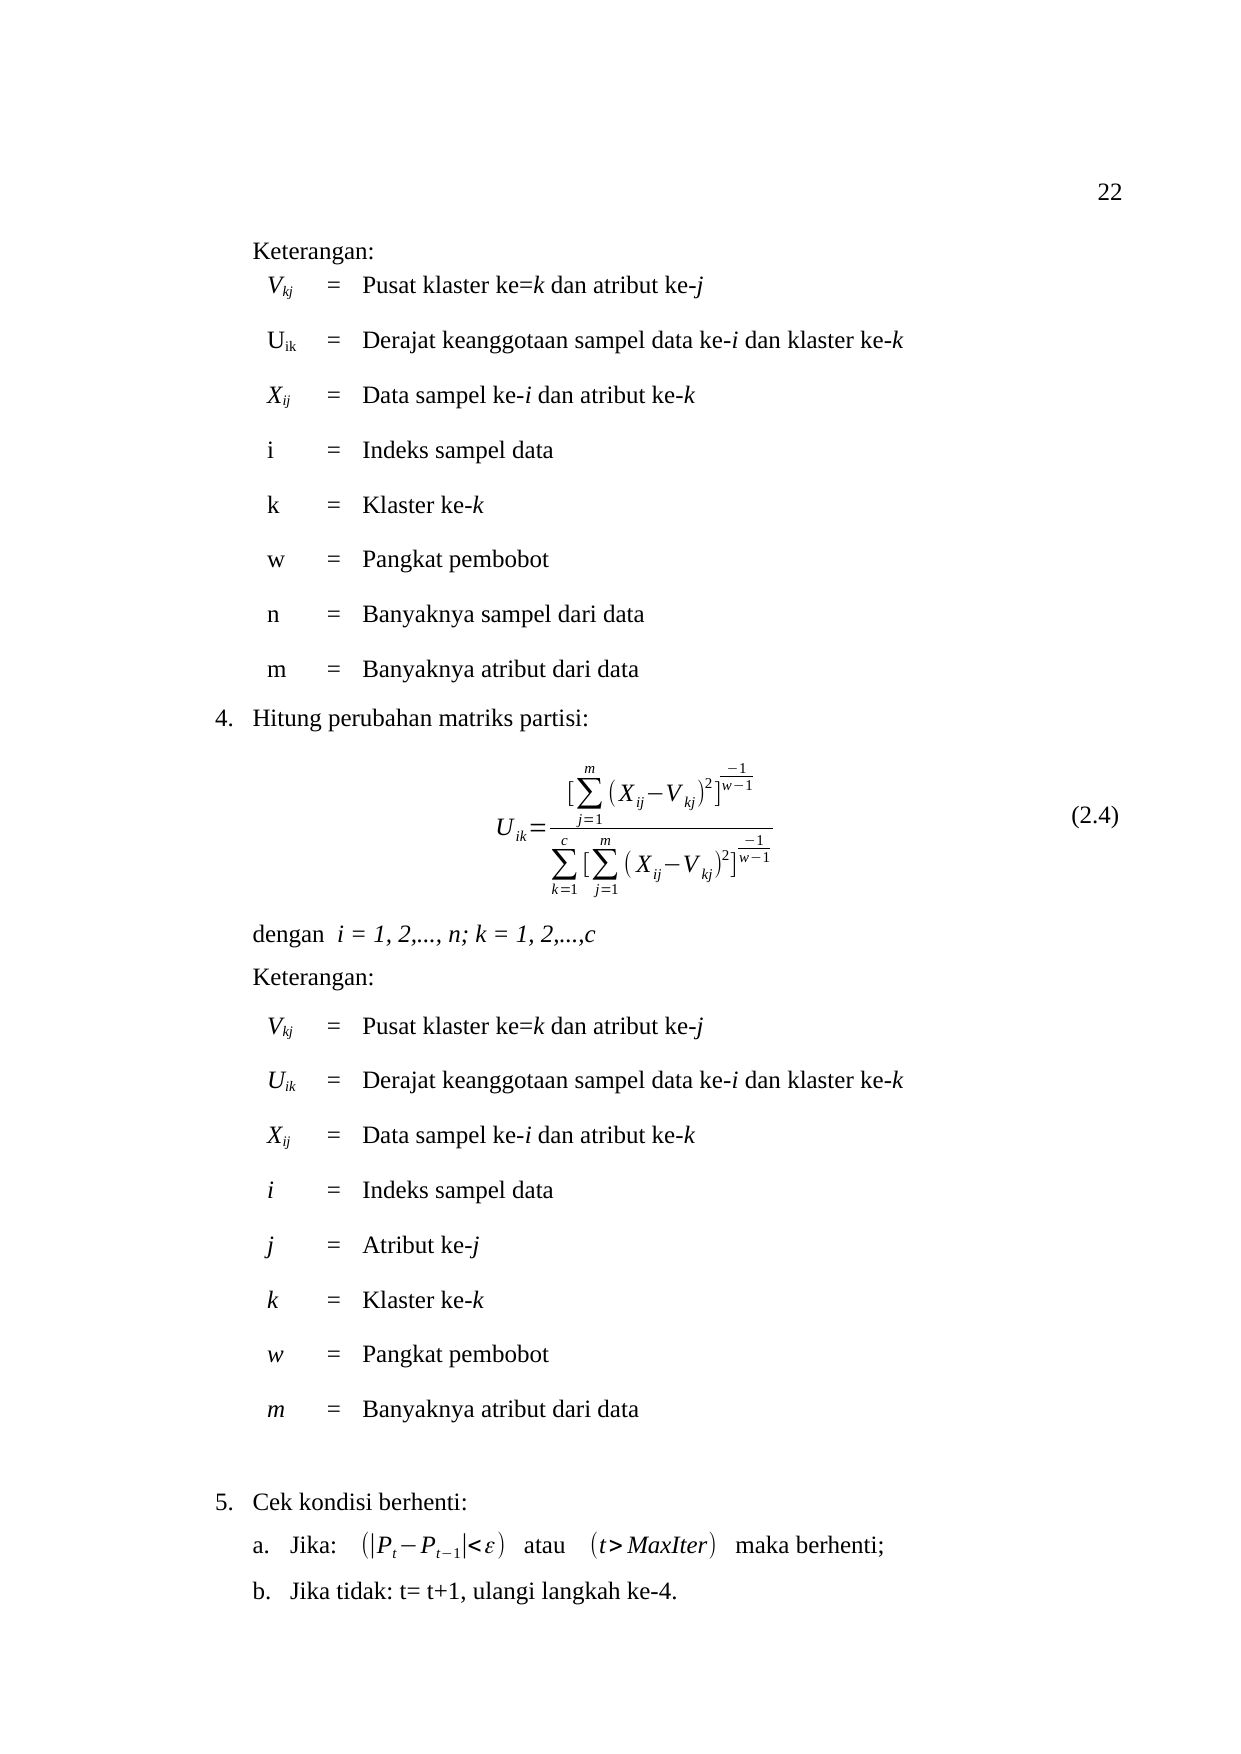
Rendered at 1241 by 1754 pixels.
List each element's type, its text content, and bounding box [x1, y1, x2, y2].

table_header Vkj [261, 1005, 321, 1060]
list Jika: atau maka berhenti; [252, 1530, 1122, 1562]
table_cell Uik [261, 320, 321, 374]
table_cell = [321, 1224, 356, 1279]
table_cell Klaster ke-k [356, 484, 1001, 539]
table_cell = [321, 539, 356, 594]
table_cell Banyaknya atribut dari data [356, 1389, 1001, 1443]
table_cell Pangkat pembobot [356, 1334, 1001, 1389]
table_cell k [261, 1279, 321, 1334]
table_cell m [261, 649, 321, 703]
table_cell Data sampel ke-i dan atribut ke-k [356, 1115, 1001, 1169]
table_cell Banyaknya atribut dari data [356, 649, 1001, 703]
table_cell k [261, 484, 321, 539]
list Cek kondisi berhenti: [215, 1487, 1122, 1515]
table_cell Uik [261, 1060, 321, 1115]
table_cell n [261, 594, 321, 648]
table_cell Derajat keanggotaan sampel data ke-i dan klaster ke-k [356, 1060, 1001, 1115]
table_cell = [321, 1115, 356, 1169]
table_cell = [321, 320, 356, 374]
table_cell = [321, 649, 356, 703]
table_header Pusat klaster ke=k dan atribut ke-j [356, 265, 1001, 320]
table_cell w [261, 1334, 321, 1389]
list Hitung perubahan matriks partisi: [215, 703, 1122, 732]
table_cell Data sampel ke-i dan atribut ke-k [356, 375, 1001, 429]
table_cell Xij [261, 375, 321, 429]
table_cell i [261, 429, 321, 484]
table_cell j [261, 1224, 321, 1279]
table_cell = [321, 1279, 356, 1334]
table_cell Indeks sampel data [356, 429, 1001, 484]
table_cell = [321, 1334, 356, 1389]
text (2.4) [177, 746, 1122, 904]
table_cell Pangkat pembobot [356, 539, 1001, 594]
list dengan i = 1, 2,..., n; k = 1, 2,...,c [215, 919, 1122, 948]
table_cell m [261, 1389, 321, 1443]
table_cell = [321, 1389, 356, 1443]
table_cell = [321, 594, 356, 648]
list Jika tidak: t= t+1, ulangi langkah ke-4. [252, 1576, 1122, 1605]
table_header Vkj [261, 265, 321, 320]
list Keterangan: [215, 962, 1122, 991]
list Keterangan: [215, 236, 1122, 265]
table_cell = [321, 429, 356, 484]
table_cell w [261, 539, 321, 594]
table_header = [321, 1005, 356, 1060]
table_cell = [321, 1170, 356, 1224]
table_cell Derajat keanggotaan sampel data ke-i dan klaster ke-k [356, 320, 1001, 374]
table_cell Indeks sampel data [356, 1170, 1001, 1224]
table_cell Banyaknya sampel dari data [356, 594, 1001, 648]
table_header = [321, 265, 356, 320]
table_cell Atribut ke-j [356, 1224, 1001, 1279]
table_cell = [321, 1060, 356, 1115]
table_cell Xij [261, 1115, 321, 1169]
table_cell = [321, 375, 356, 429]
table_header Pusat klaster ke=k dan atribut ke-j [356, 1005, 1001, 1060]
table_cell = [321, 484, 356, 539]
table_cell Klaster ke-k [356, 1279, 1001, 1334]
table_cell i [261, 1170, 321, 1224]
text Rumus 2.4. Perhitungan Perubahan Matriks Partisi [489, 759, 779, 904]
